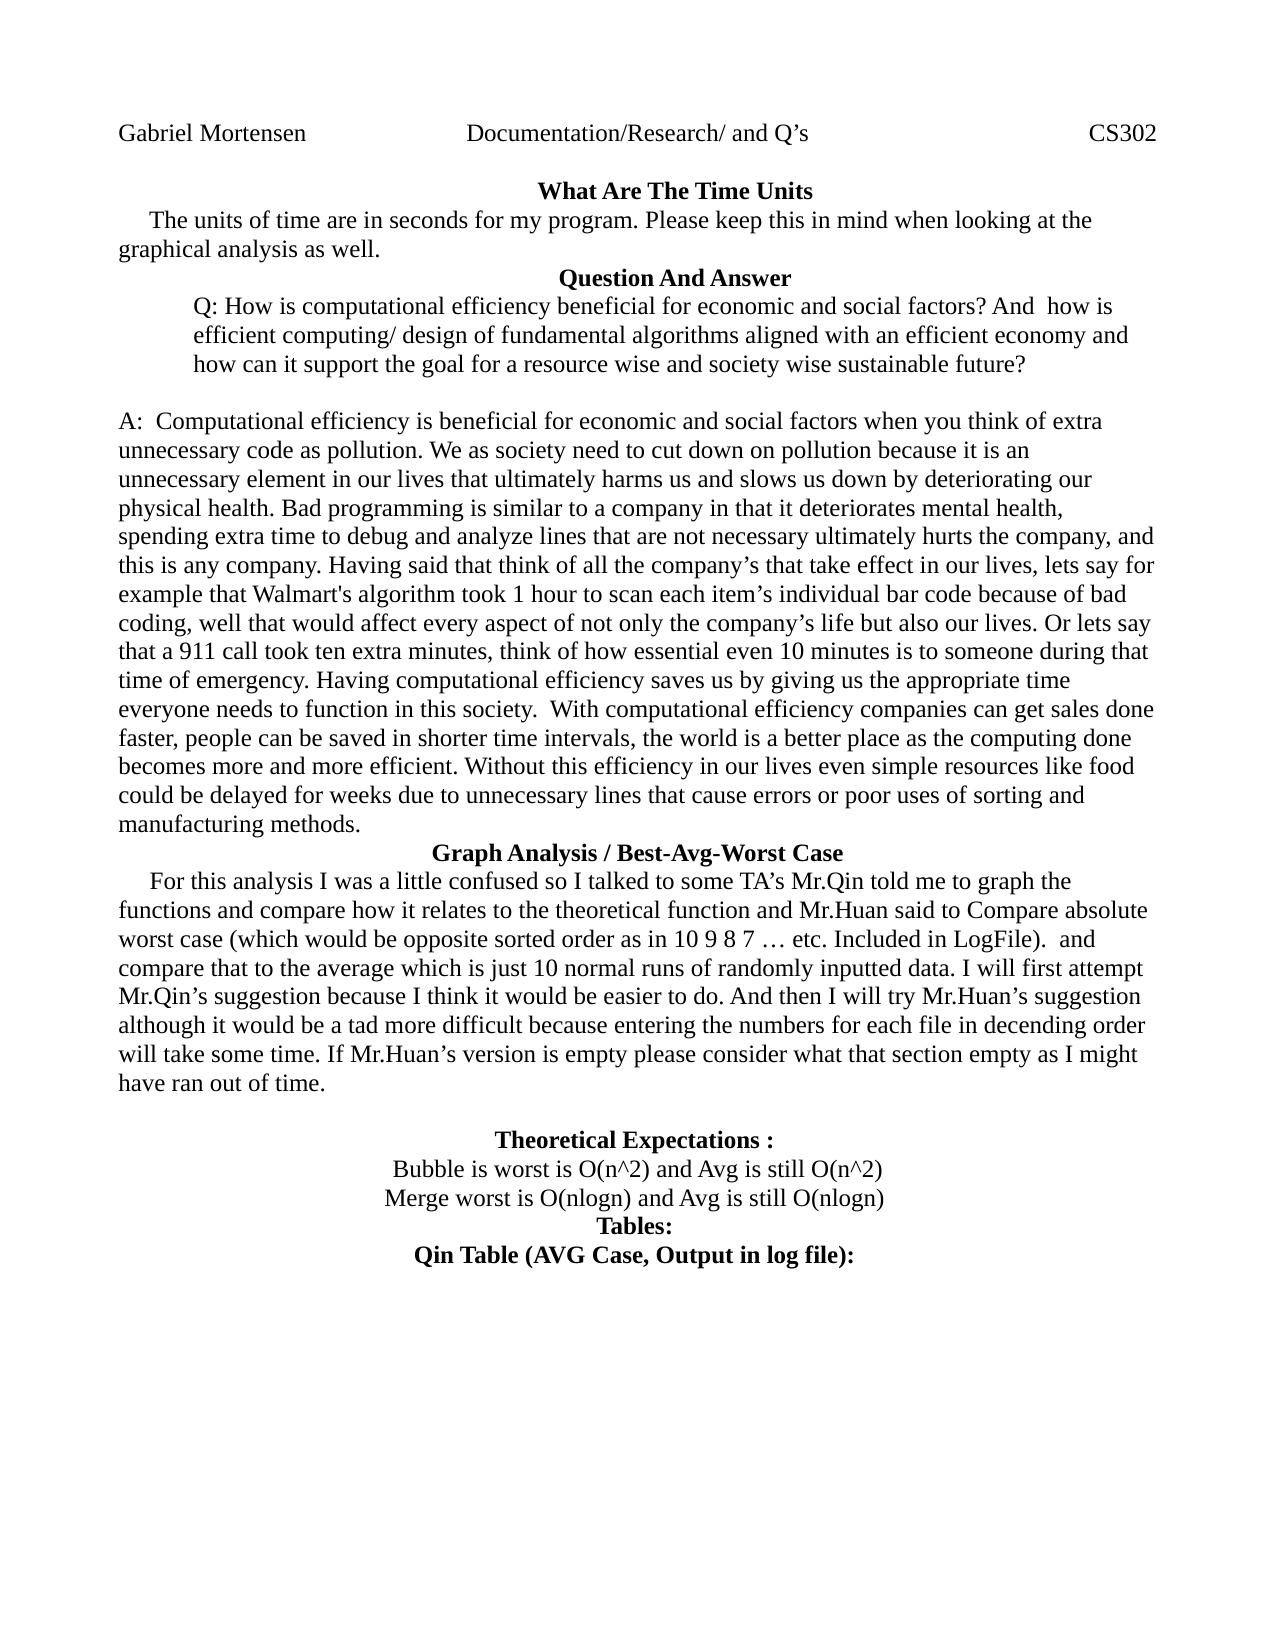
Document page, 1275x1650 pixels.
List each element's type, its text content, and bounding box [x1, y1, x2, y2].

text Merge worst is O(nlogn) and Avg is still O(nlogn) [118, 1183, 1157, 1211]
text Theoretical Expectations : [118, 1125, 1157, 1154]
text The units of time are in seconds for my program. Please keep this in mind when looking at the graphical analysis as well. [118, 205, 1157, 263]
text Qin Table (AVG Case, Output in log file): [118, 1240, 1157, 1269]
text A: Computational efficiency is beneficial for economic and social factors when you think of extra unnecessary code as pollution. We as society need to cut down on pollution because it is an unnecessary element in our lives that ultimately harms us and slows us down by deteriorating our physical health. Bad programming is similar to a company in that it deteriorates mental health, spending extra time to debug and analyze lines that are not necessary ultimately hurts the company, and this is any company. Having said that think of all the company’s that take effect in our lives, lets say for example that Walmart's algorithm took 1 hour to scan each item’s individual bar code because of bad coding, well that would affect every aspect of not only the company’s life but also our lives. Or lets say that a 911 call took ten extra minutes, think of how essential even 10 minutes is to someone during that time of emergency. Having computational efficiency saves us by giving us the appropriate time everyone needs to function in this society. With computational efficiency companies can get sales done faster, people can be saved in shorter time intervals, the world is a better place as the computing done becomes more and more efficient. Without this efficiency in our lives even simple resources like food could be delayed for weeks due to unnecessary lines that cause errors or poor uses of sorting and manufacturing methods. [118, 406, 1157, 838]
text Bubble is worst is O(n^2) and Avg is still O(n^2) [118, 1154, 1157, 1183]
list Q: How is computational efficiency beneficial for economic and social factors? And how is efficient computing/ design of fundamental algorithms aligned with an efficient economy and how can it support the goal for a resource wise and society wise sustainable future? [156, 291, 1157, 378]
text For this analysis I was a little confused so I talked to some TA’s Mr.Qin told me to graph the functions and compare how it relates to the theoretical function and Mr.Huan said to Compare absolute worst case (which would be opposite sorted order as in 10 9 8 7 … etc. Included in LogFile). and compare that to the average which is just 10 normal runs of randomly inputted data. I will first attempt Mr.Qin’s suggestion because I think it would be easier to do. And then I will try Mr.Huan’s suggestion although it would be a tad more difficult because entering the numbers for each file in decending order will take some time. If Mr.Huan’s version is empty please consider what that section empty as I might have ran out of time. [118, 866, 1157, 1096]
text Tables: [118, 1211, 1157, 1240]
list What Are The Time Units [156, 176, 1157, 205]
list Question And Answer [156, 263, 1157, 291]
text Graph Analysis / Best-Avg-Worst Case [118, 838, 1157, 866]
